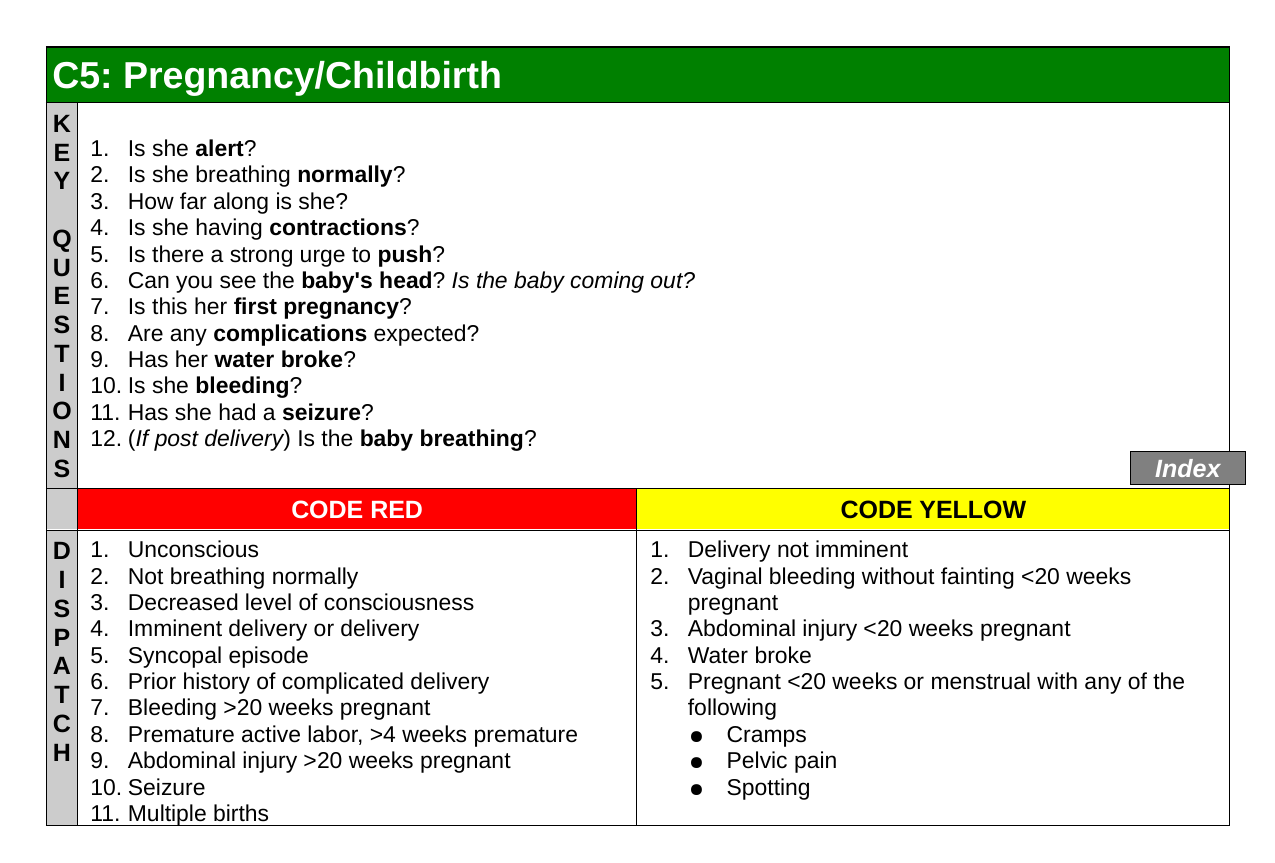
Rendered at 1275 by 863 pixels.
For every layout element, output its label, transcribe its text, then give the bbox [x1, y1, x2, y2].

table_cell CODE YELLOW [637, 489, 1229, 529]
table_cell Delivery not imminent Vaginal bleeding without fainting <20 weeks pregnant Abdominal injury <20 weeks pregnant Water broke Pregnant <20 weeks or menstrual with any of the following Cramps Pelvic pain Spotting [637, 531, 1229, 825]
table_cell CODE RED [78, 489, 636, 529]
table_header C5: Pregnancy/Childbirth [47, 48, 1229, 102]
table_cell Is she alert? Is she breathing normally? How far along is she? Is she having contractions? Is there a strong urge to push? Can you see the baby's head? Is the baby coming out? Is this her first pregnancy? Are any complications expected? Has her water broke? Is she bleeding? Has she had a seizure? (If post delivery) Is the baby breathing? [78, 103, 1229, 488]
table_cell DISPATCH [47, 531, 77, 825]
table_cell Unconscious Not breathing normally Decreased level of consciousness Imminent delivery or delivery Syncopal episode Prior history of complicated delivery Bleeding >20 weeks pregnant Premature active labor, >4 weeks premature Abdominal injury >20 weeks pregnant Seizure Multiple births [78, 531, 636, 825]
table_cell [47, 489, 77, 529]
table_cell KEY QUESTIONS [47, 103, 77, 488]
